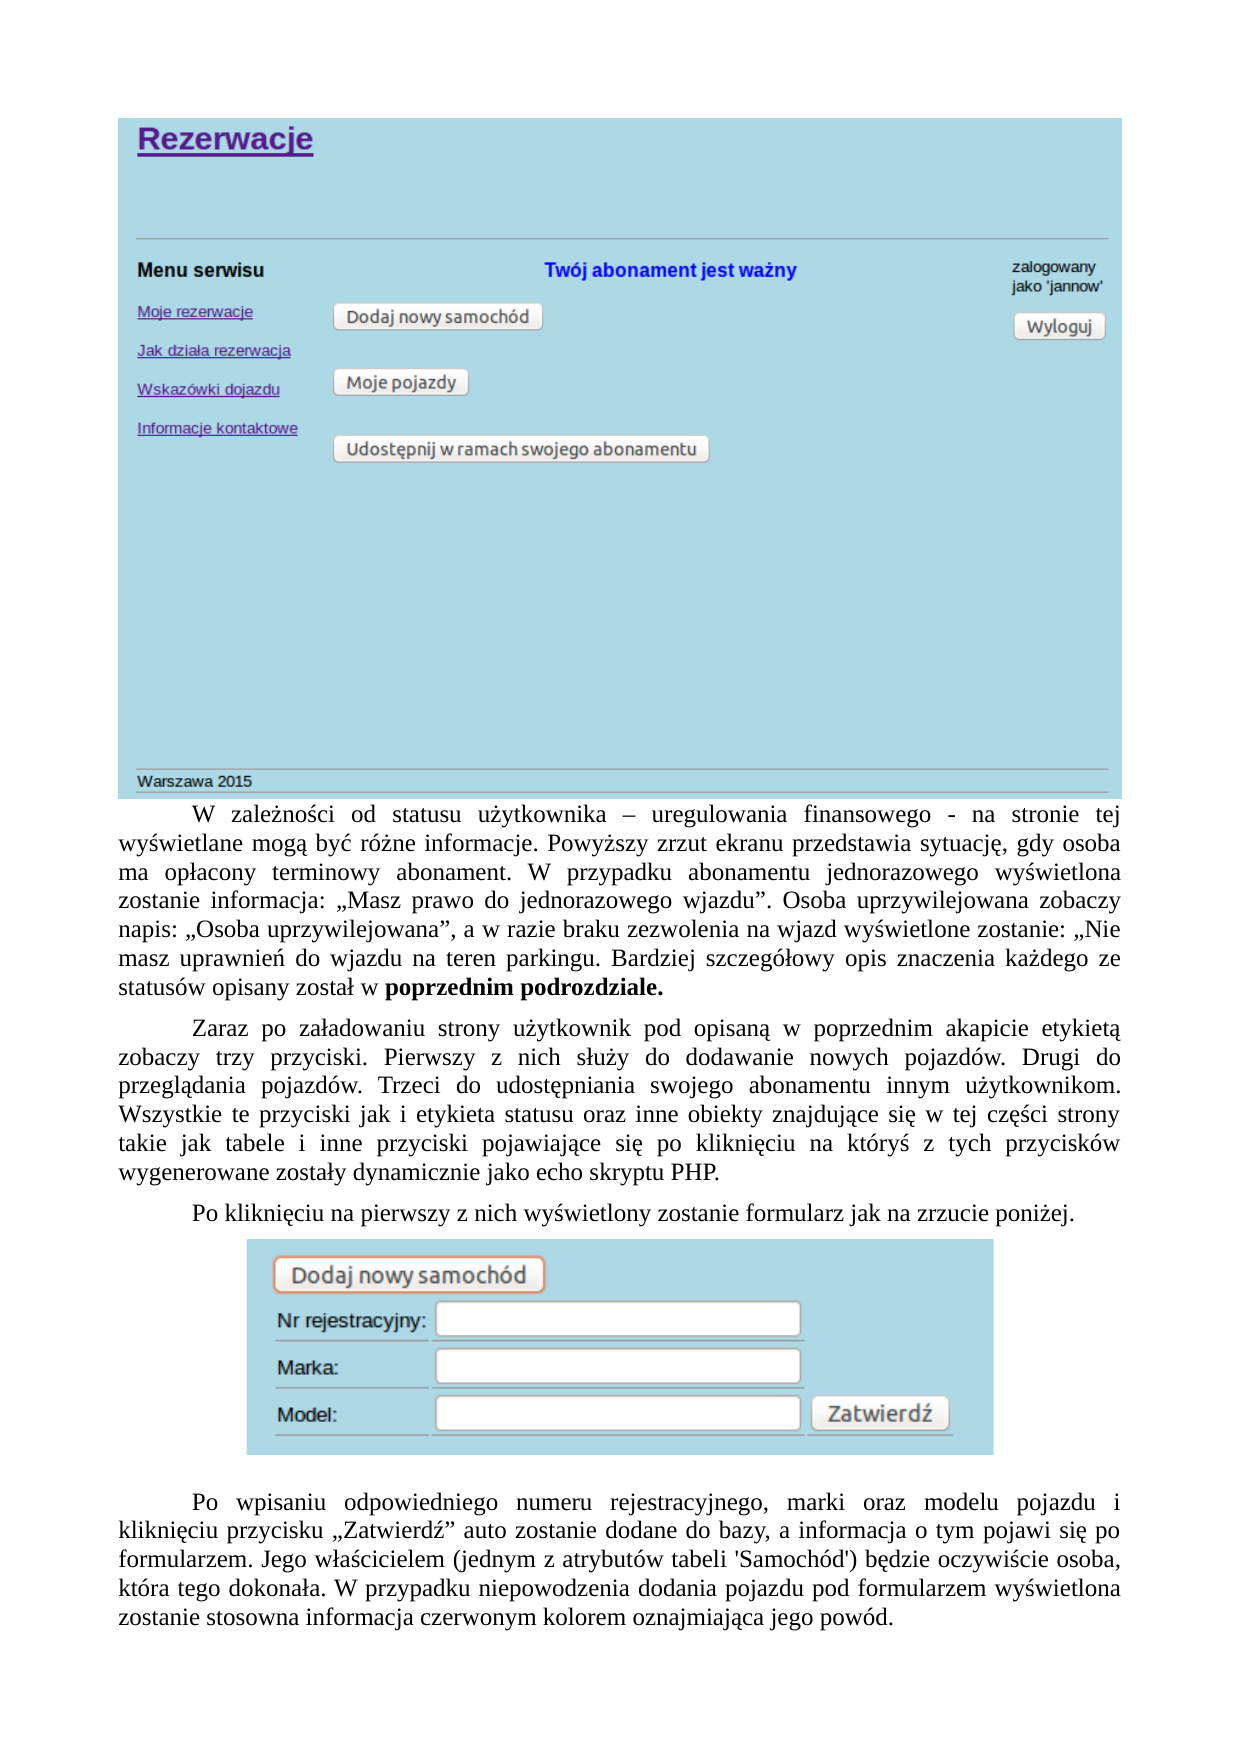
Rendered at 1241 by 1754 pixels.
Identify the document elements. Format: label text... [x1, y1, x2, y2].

text W zależności od statusu użytkownika – uregulowania finansowego - na stronie tej wyświetlane mogą być różne informacje. Powyższy zrzut ekranu przedstawia sytuację, gdy osoba ma opłacony terminowy abonament. W przypadku abonamentu jednorazowego wyświetlona zostanie informacja: „Masz prawo do jednorazowego wjazdu”. Osoba uprzywilejowana zobaczy napis: „Osoba uprzywilejowana”, a w razie braku zezwolenia na wjazd wyświetlone zostanie: „Nie masz uprawnień do wjazdu na teren parkingu. Bardziej szczegółowy opis znaczenia każdego ze statusów opisany został w poprzednim podrozdziale. [118, 799, 1122, 1000]
text Po kliknięciu na pierwszy z nich wyświetlony zostanie formularz jak na zrzucie poniżej. [118, 1198, 1122, 1227]
text Po wpisaniu odpowiedniego numeru rejestracyjnego, marki oraz modelu pojazdu i kliknięciu przycisku „Zatwierdź” auto zostanie dodane do bazy, a informacja o tym pojawi się po formularzem. Jego właścicielem (jednym z atrybutów tabeli 'Samochód') będzie oczywiście osoba, która tego dokonała. W przypadku niepowodzenia dodania pojazdu pod formularzem wyświetlona zostanie stosowna informacja czerwonym kolorem oznajmiająca jego powód. [118, 1487, 1122, 1630]
text Zaraz po załadowaniu strony użytkownik pod opisaną w poprzednim akapicie etykietą zobaczy trzy przyciski. Pierwszy z nich służy do dodawanie nowych pojazdów. Drugi do przeglądania pojazdów. Trzeci do udostępniania swojego abonamentu innym użytkownikom. Wszystkie te przyciski jak i etykieta statusu oraz inne obiekty znajdujące się w tej części strony takie jak tabele i inne przyciski pojawiające się po kliknięciu na któryś z tych przycisków wygenerowane zostały dynamicznie jako echo skryptu PHP. [118, 1013, 1122, 1185]
picture [118, 118, 1123, 799]
picture [246, 1239, 994, 1455]
